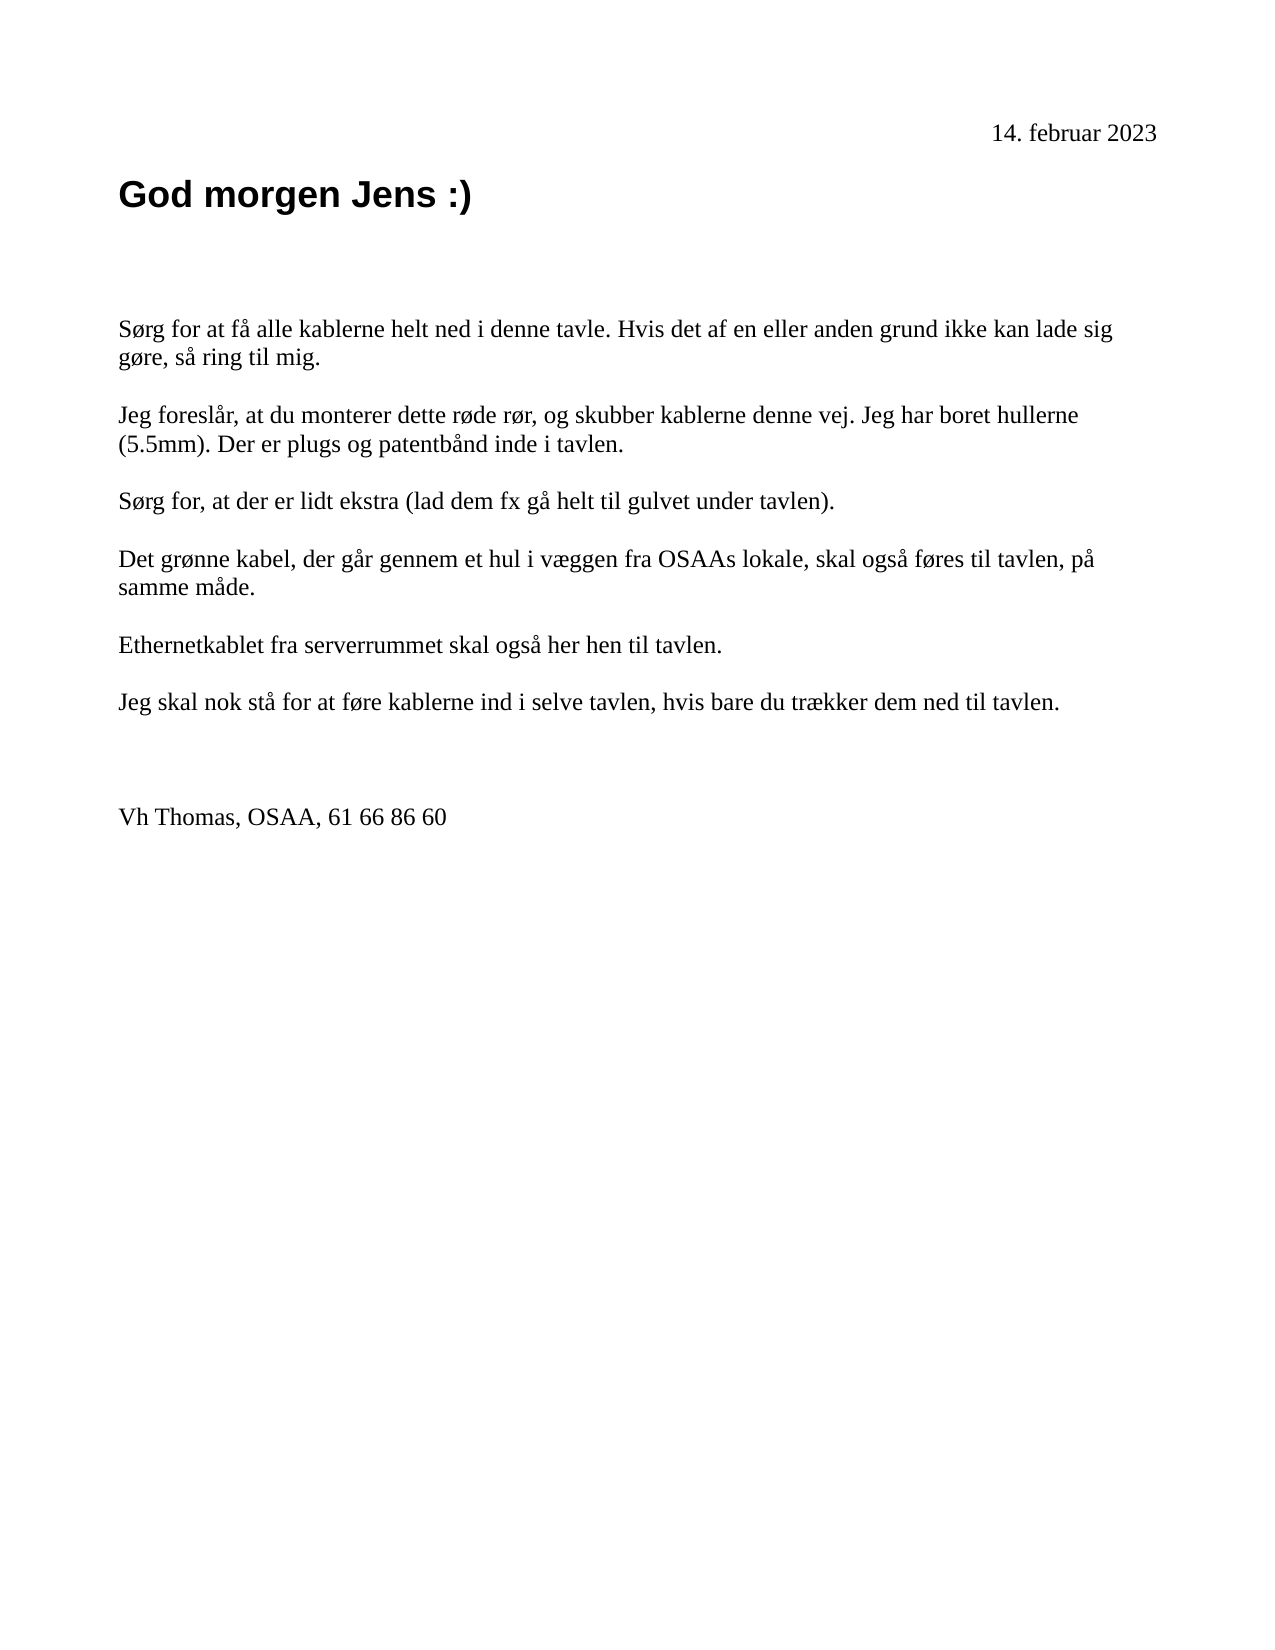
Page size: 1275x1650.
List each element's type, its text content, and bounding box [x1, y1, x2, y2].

text Jeg skal nok stå for at føre kablerne ind i selve tavlen, hvis bare du trækker dem ned til tavlen. [118, 687, 1157, 716]
text 14. februar 2023 [118, 118, 1157, 147]
text Jeg foreslår, at du monterer dette røde rør, og skubber kablerne denne vej. Jeg har boret hullerne (5.5mm). Der er plugs og patentbånd inde i tavlen. [118, 400, 1157, 457]
text Sørg for, at der er lidt ekstra (lad dem fx gå helt til gulvet under tavlen). [118, 486, 1157, 515]
text Sørg for at få alle kablerne helt ned i denne tavle. Hvis det af en eller anden grund ikke kan lade sig gøre, så ring til mig. [118, 314, 1157, 371]
text Det grønne kabel, der går gennem et hul i væggen fra OSAAs lokale, skal også føres til tavlen, på samme måde. [118, 544, 1157, 601]
text Ethernetkablet fra serverrummet skal også her hen til tavlen. [118, 630, 1157, 659]
subtitle God morgen Jens :) [118, 172, 1157, 215]
text Vh Thomas, OSAA, 61 66 86 60 [118, 802, 1157, 831]
